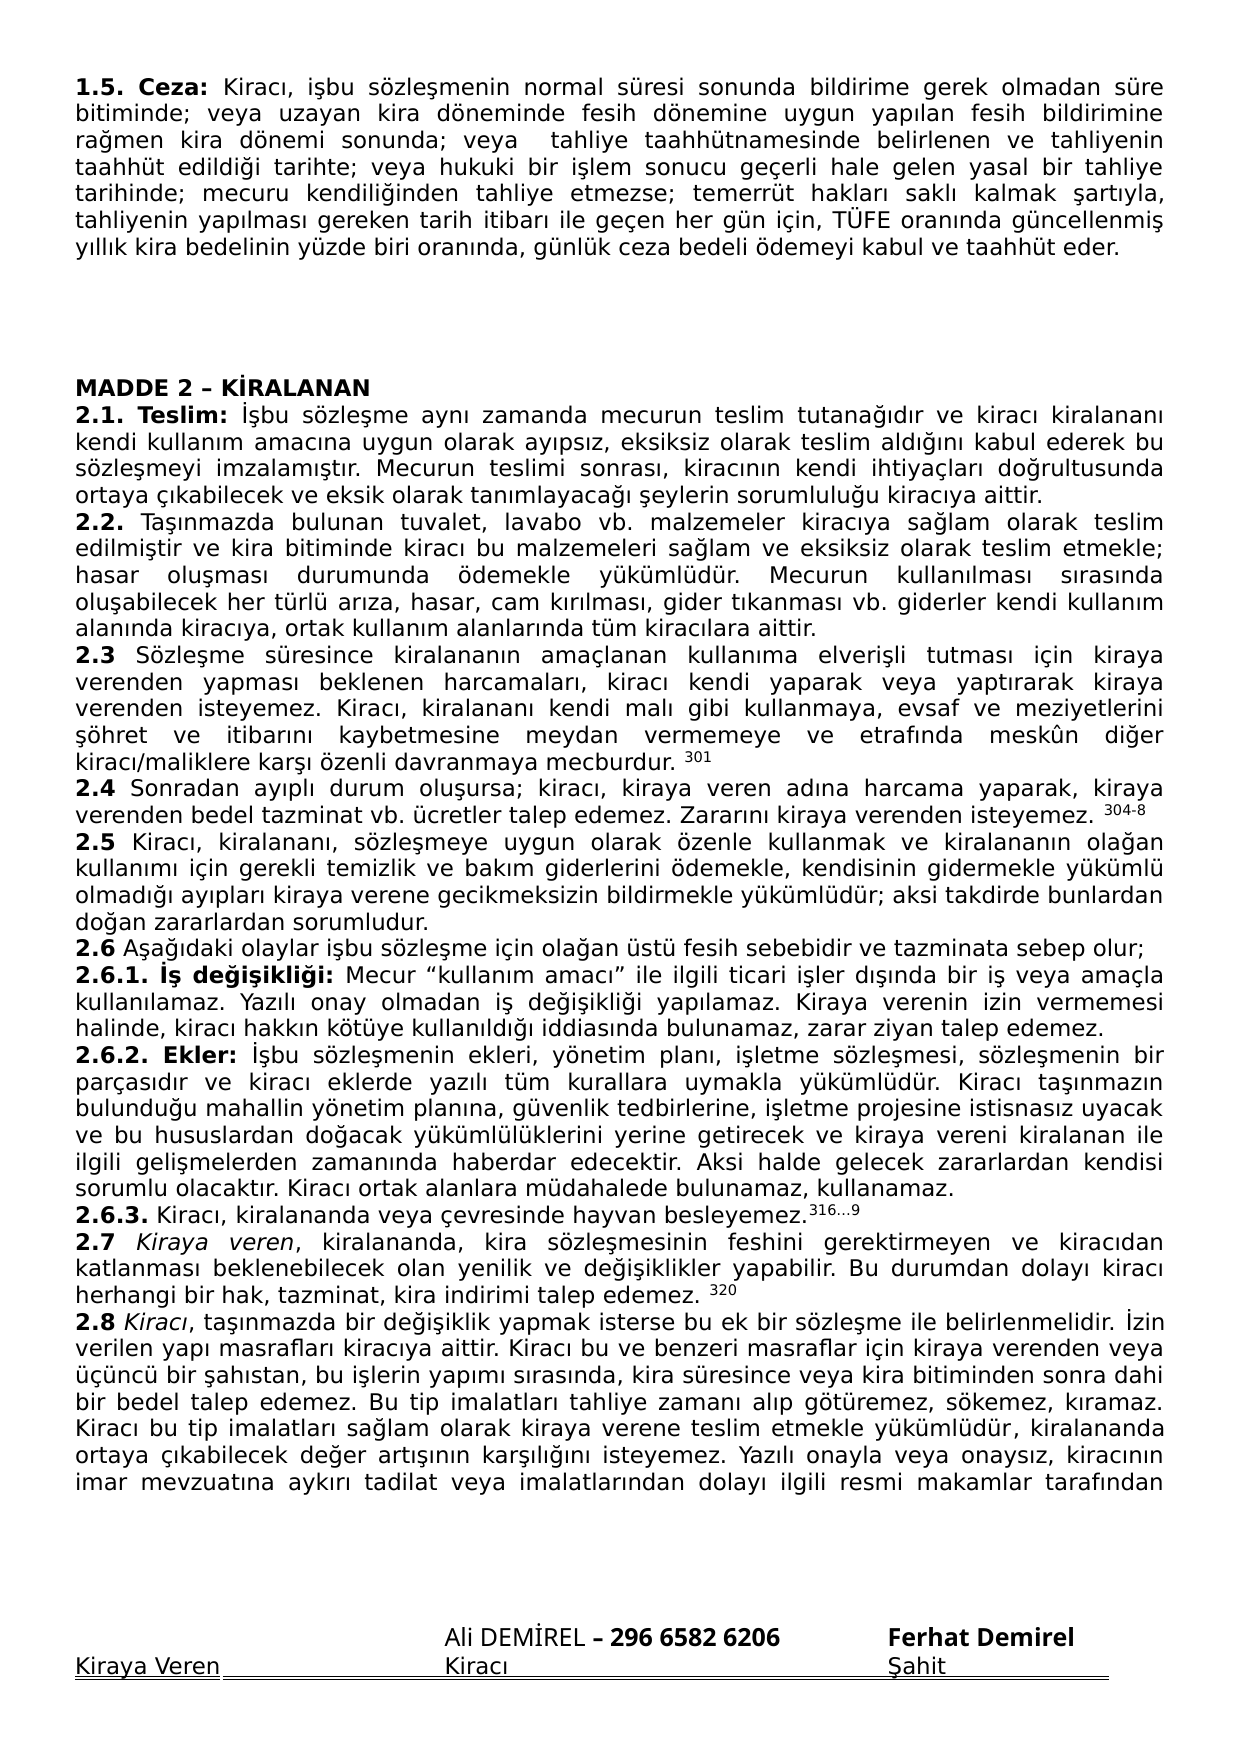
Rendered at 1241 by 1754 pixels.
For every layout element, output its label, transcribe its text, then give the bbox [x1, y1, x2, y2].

text 2.3 Sözleşme süresince kiralananın amaçlanan kullanıma elverişli tutması için kiraya verenden yapması beklenen harcamaları, kiracı kendi yaparak veya yaptırarak kiraya verenden isteyemez. Kiracı, kiralananı kendi malı gibi kullanmaya, evsaf ve meziyetlerini şöhret ve itibarını kaybetmesine meydan vermemeye ve etrafında meskûn diğer kiracı/maliklere karşı özenli davranmaya mecburdur. 301 [75, 642, 1165, 775]
text 2.8 Kiracı, taşınmazda bir değişiklik yapmak isterse bu ek bir sözleşme ile belirlenmelidir. İzin verilen yapı masrafları kiracıya aittir. Kiracı bu ve benzeri masraflar için kiraya verenden veya üçüncü bir şahıstan, bu işlerin yapımı sırasında, kira süresince veya kira bitiminden sonra dahi bir bedel talep edemez. Bu tip imalatları tahliye zamanı alıp götüremez, sökemez, kıramaz. Kiracı bu tip imalatları sağlam olarak kiraya verene teslim etmekle yükümlüdür, kiralananda ortaya çıkabilecek değer artışının karşılığını isteyemez. Yazılı onayla veya onaysız, kiracının imar mevzuatına aykırı tadilat veya imalatlarından dolayı ilgili resmi makamlar tarafından [75, 1309, 1165, 1495]
text 2.2. Taşınmazda bulunan tuvalet, lavabo vb. malzemeler kiracıya sağlam olarak teslim edilmiştir ve kira bitiminde kiracı bu malzemeleri sağlam ve eksiksiz olarak teslim etmekle; hasar oluşması durumunda ödemekle yükümlüdür. Mecurun kullanılması sırasında oluşabilecek her türlü arıza, hasar, cam kırılması, gider tıkanması vb. giderler kendi kullanım alanında kiracıya, ortak kullanım alanlarında tüm kiracılara aittir. [75, 509, 1165, 642]
text 2.7 Kiraya veren, kiralananda, kira sözleşmesinin feshini gerektirmeyen ve kiracıdan katlanması beklenebilecek olan yenilik ve değişiklikler yapabilir. Bu durumdan dolayı kiracı herhangi bir hak, tazminat, kira indirimi talep edemez. 320 [75, 1229, 1165, 1309]
text 2.6.3. Kiracı, kiralananda veya çevresinde hayvan besleyemez.316…9 [75, 1202, 1165, 1229]
text 2.5 Kiracı, kiralananı, sözleşmeye uygun olarak özenle kullanmak ve kiralananın olağan kullanımı için gerekli temizlik ve bakım giderlerini ödemekle, kendisinin gidermekle yükümlü olmadığı ayıpları kiraya verene gecikmeksizin bildirmekle yükümlüdür; aksi takdirde bunlardan doğan zararlardan sorumludur. [75, 829, 1165, 935]
text 2.6 Aşağıdaki olaylar işbu sözleşme için olağan üstü fesih sebebidir ve tazminata sebep olur; [75, 935, 1165, 962]
text 2.4 Sonradan ayıplı durum oluşursa; kiracı, kiraya veren adına harcama yaparak, kiraya verenden bedel tazminat vb. ücretler talep edemez. Zararını kiraya verenden isteyemez. 304-8 [75, 775, 1165, 829]
text 1.5. Ceza: Kiracı, işbu sözleşmenin normal süresi sonunda bildirime gerek olmadan süre bitiminde; veya uzayan kira döneminde fesih dönemine uygun yapılan fesih bildirimine rağmen kira dönemi sonunda; veya tahliye taahhütnamesinde belirlenen ve tahliyenin taahhüt edildiği tarihte; veya hukuki bir işlem sonucu geçerli hale gelen yasal bir tahliye tarihinde; mecuru kendiliğinden tahliye etmezse; temerrüt hakları saklı kalmak şartıyla, tahliyenin yapılması gereken tarih itibarı ile geçen her gün için, TÜFE oranında güncellenmiş yıllık kira bedelinin yüzde biri oranında, günlük ceza bedeli ödemeyi kabul ve taahhüt eder. [75, 74, 1165, 260]
text MADDE 2 – KİRALANAN [75, 375, 1165, 402]
text 2.6.1. İş değişikliği: Mecur “kullanım amacı” ile ilgili ticari işler dışında bir iş veya amaçla kullanılamaz. Yazılı onay olmadan iş değişikliği yapılamaz. Kiraya verenin izin vermemesi halinde, kiracı hakkın kötüye kullanıldığı iddiasında bulunamaz, zarar ziyan talep edemez. [75, 962, 1165, 1042]
text 2.1. Teslim: İşbu sözleşme aynı zamanda mecurun teslim tutanağıdır ve kiracı kiralananı kendi kullanım amacına uygun olarak ayıpsız, eksiksiz olarak teslim aldığını kabul ederek bu sözleşmeyi imzalamıştır. Mecurun teslimi sonrası, kiracının kendi ihtiyaçları doğrultusunda ortaya çıkabilecek ve eksik olarak tanımlayacağı şeylerin sorumluluğu kiracıya aittir. [75, 402, 1165, 509]
text 2.6.2. Ekler: İşbu sözleşmenin ekleri, yönetim planı, işletme sözleşmesi, sözleşmenin bir parçasıdır ve kiracı eklerde yazılı tüm kurallara uymakla yükümlüdür. Kiracı taşınmazın bulunduğu mahallin yönetim planına, güvenlik tedbirlerine, işletme projesine istisnasız uyacak ve bu hususlardan doğacak yükümlülüklerini yerine getirecek ve kiraya vereni kiralanan ile ilgili gelişmelerden zamanında haberdar edecektir. Aksi halde gelecek zararlardan kendisi sorumlu olacaktır. Kiracı ortak alanlara müdahalede bulunamaz, kullanamaz. [75, 1042, 1165, 1202]
